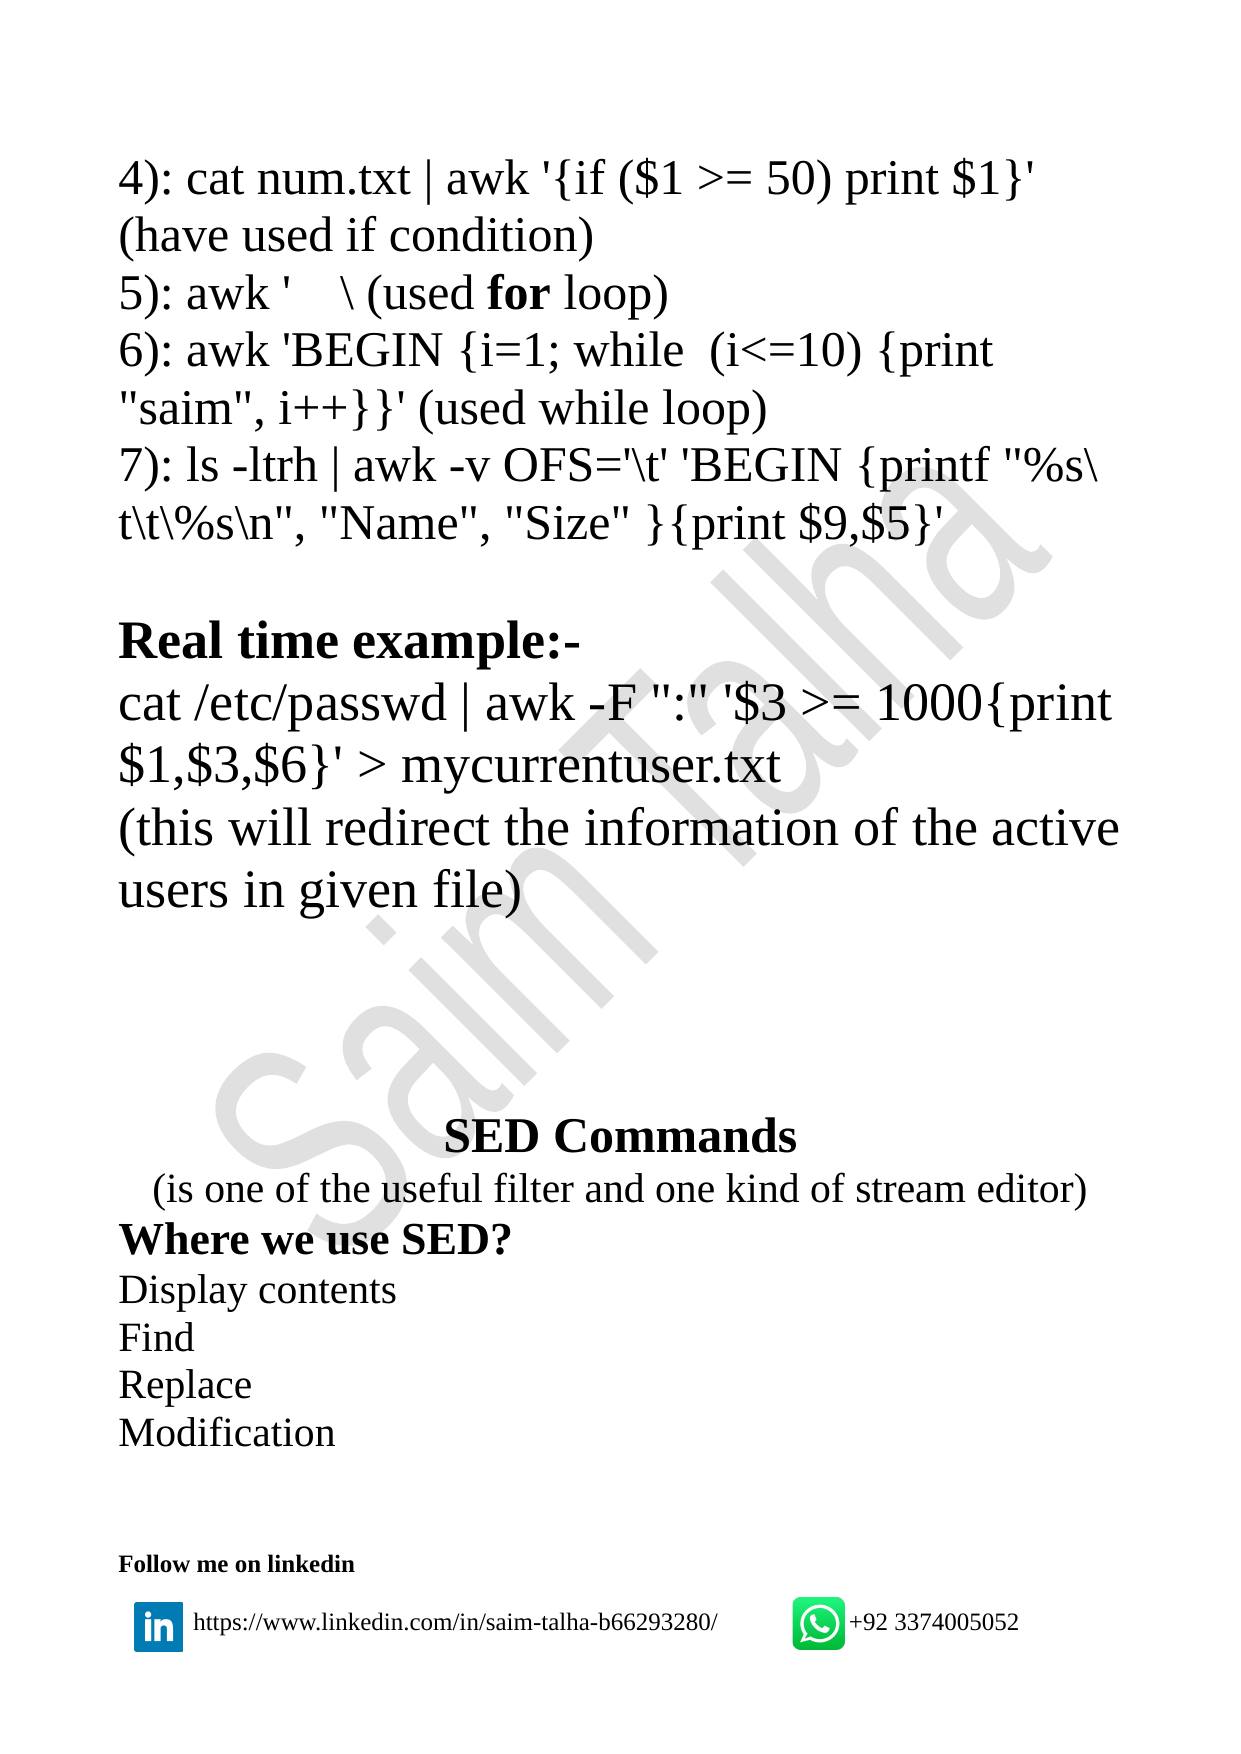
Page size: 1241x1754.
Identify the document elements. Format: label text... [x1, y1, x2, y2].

text cat /etc/passwd | awk -F ":" '$3 >= 1000{print $1,$3,$6}' > mycurrentuser.txt [624, 670, 751, 794]
text Display contents [118, 1264, 1122, 1312]
text (this will redirect the information of the active users in given file) [118, 794, 1122, 919]
text (is one of the useful filter and one kind of stream editor) [118, 1163, 385, 1211]
text cat /etc/passwd | awk -F ":" '$3 >= 1000{print $1,$3,$6}' > mycurrentuser.txt [753, 720, 806, 792]
text Where we use SED? [118, 1211, 1122, 1264]
text 7): ls -ltrh | awk -v OFS='\t' 'BEGIN {printf "%s\t\t\%s\n", "Name", "Size" }{print $9,$5}' [118, 435, 1122, 550]
text SED Commands [236, 1106, 1122, 1163]
text Replace [118, 1360, 1122, 1408]
picture [146, 1620, 151, 1641]
text [118, 1106, 251, 1163]
text Find [118, 1312, 1122, 1360]
text (is one of the useful filter and one kind of stream editor) [401, 1163, 1122, 1211]
text Modification [118, 1408, 1122, 1456]
text [832, 608, 1122, 670]
text 6): awk 'BEGIN {i=1; while (i<=10) {print "saim", i++}}' (used while loop) [118, 320, 1122, 435]
text [763, 608, 861, 670]
text 5): awk ' \ (used for loop) [118, 263, 1122, 320]
text 4): cat num.txt | awk '{if ($1 >= 50) print $1}' (have used if condition) [118, 148, 1122, 263]
picture [155, 1620, 173, 1641]
text cat /etc/passwd | awk -F ":" '$3 >= 1000{print $1,$3,$6}' > mycurrentuser.txt [755, 670, 1122, 794]
picture [792, 1597, 845, 1650]
text cat /etc/passwd | awk -F ":" '$3 >= 1000{print $1,$3,$6}' > mycurrentuser.txt [118, 670, 669, 794]
text Real time example:- [118, 608, 796, 670]
